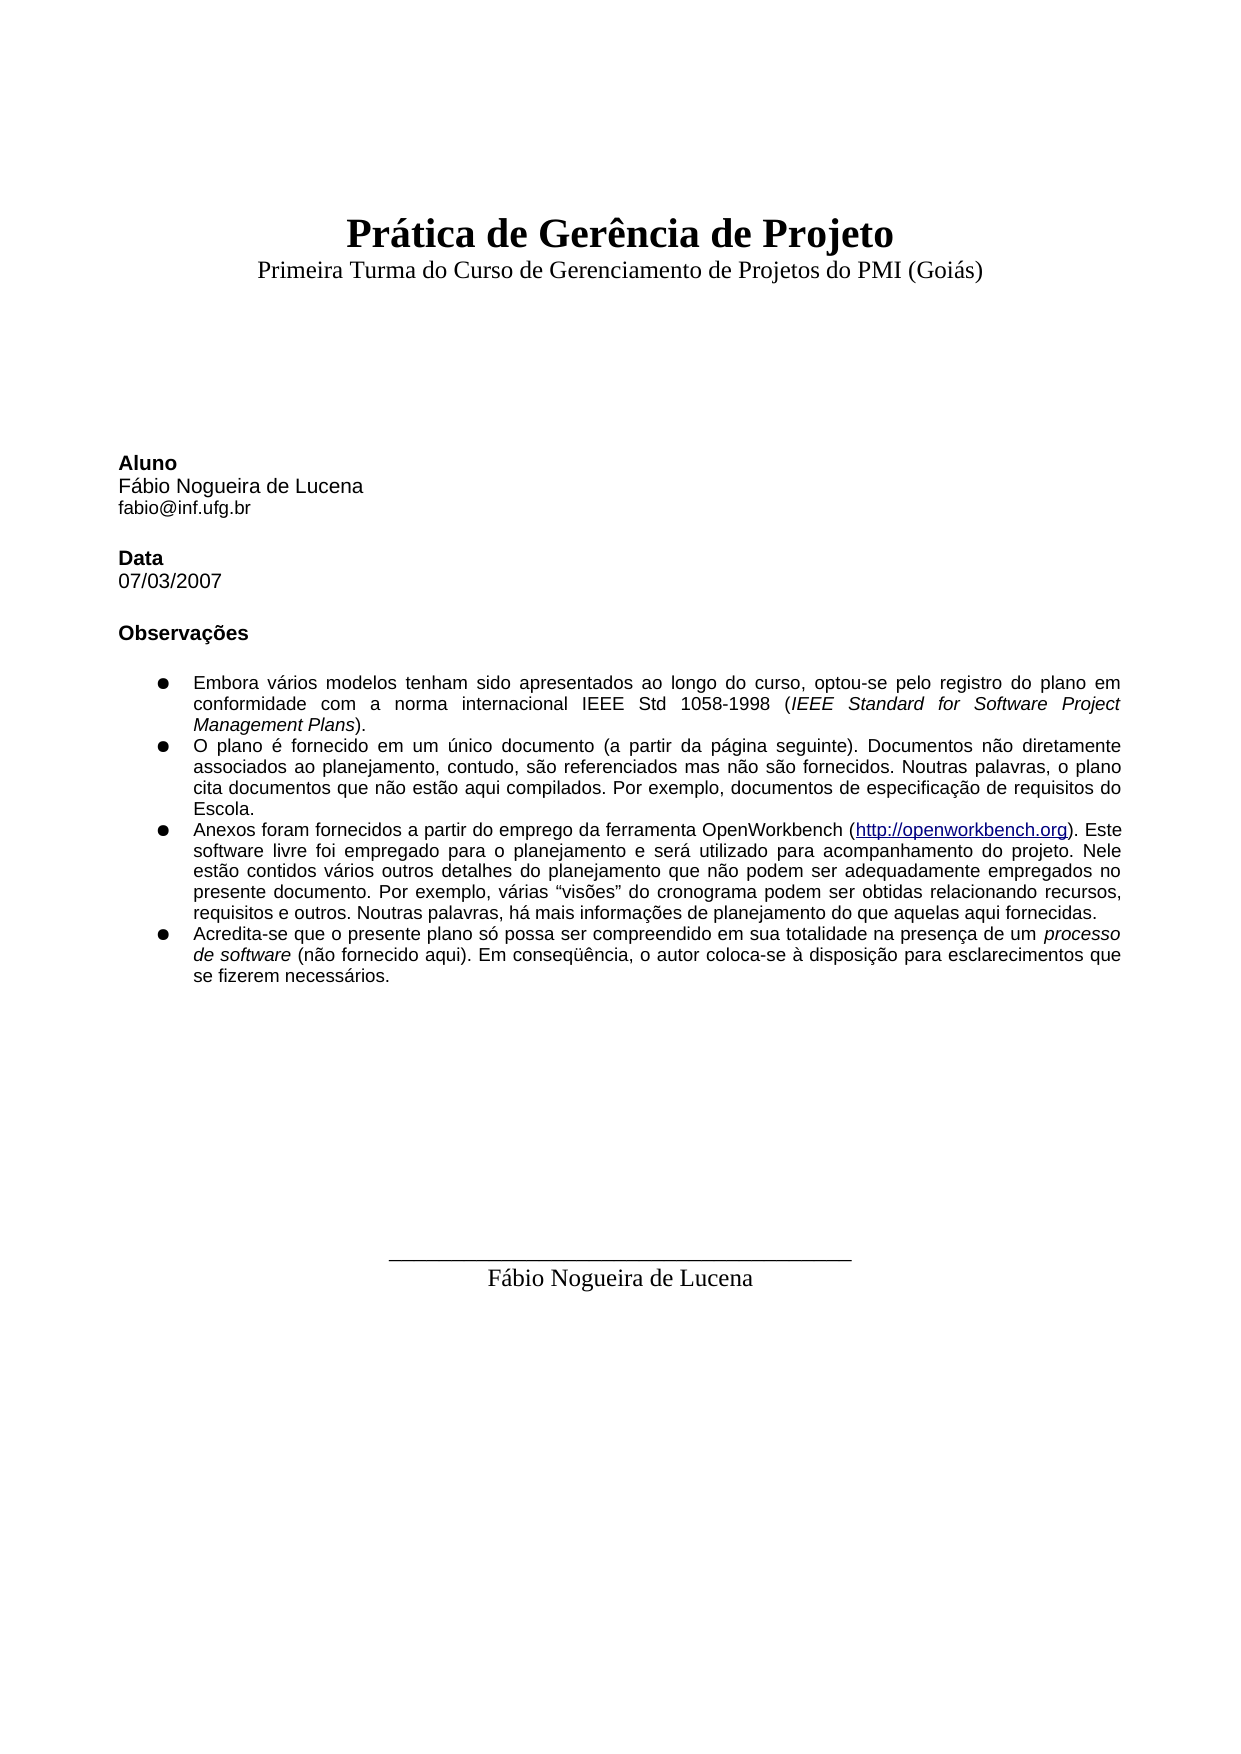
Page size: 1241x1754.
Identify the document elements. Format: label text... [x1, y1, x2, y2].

list O plano é fornecido em um único documento (a partir da página seguinte). Documentos não diretamente associados ao planejamento, contudo, são referenciados mas não são fornecidos. Noutras palavras, o plano cita documentos que não estão aqui compilados. Por exemplo, documentos de especificação de requisitos do Escola. [156, 735, 1122, 819]
text Data [118, 547, 1122, 570]
text Observações [118, 621, 1122, 644]
list Embora vários modelos tenham sido apresentados ao longo do curso, optou-se pelo registro do plano em conformidade com a norma internacional IEEE Std 1058-1998 (IEEE Standard for Software Project Management Plans). [156, 672, 1122, 735]
text Aluno Fábio Nogueira de Lucena fabio@inf.ufg.br [118, 451, 1122, 519]
text _____________________________________ Fábio Nogueira de Lucena [118, 1236, 1122, 1291]
text 07/03/2007 [118, 570, 1122, 593]
text Prática de Gerência de Projeto Primeira Turma do Curso de Gerenciamento de Projetos do PMI (Goiás) [118, 210, 1122, 284]
list Acredita-se que o presente plano só possa ser compreendido em sua totalidade na presença de um processo de software (não fornecido aqui). Em conseqüência, o autor coloca-se à disposição para esclarecimentos que se fizerem necessários. [156, 924, 1122, 987]
list Anexos foram fornecidos a partir do emprego da ferramenta OpenWorkbench (http://openworkbench.org). Este software livre foi empregado para o planejamento e será utilizado para acompanhamento do projeto. Nele estão contidos vários outros detalhes do planejamento que não podem ser adequadamente empregados no presente documento. Por exemplo, várias “visões” do cronograma podem ser obtidas relacionando recursos, requisitos e outros. Noutras palavras, há mais informações de planejamento do que aquelas aqui fornecidas. [156, 819, 1122, 924]
